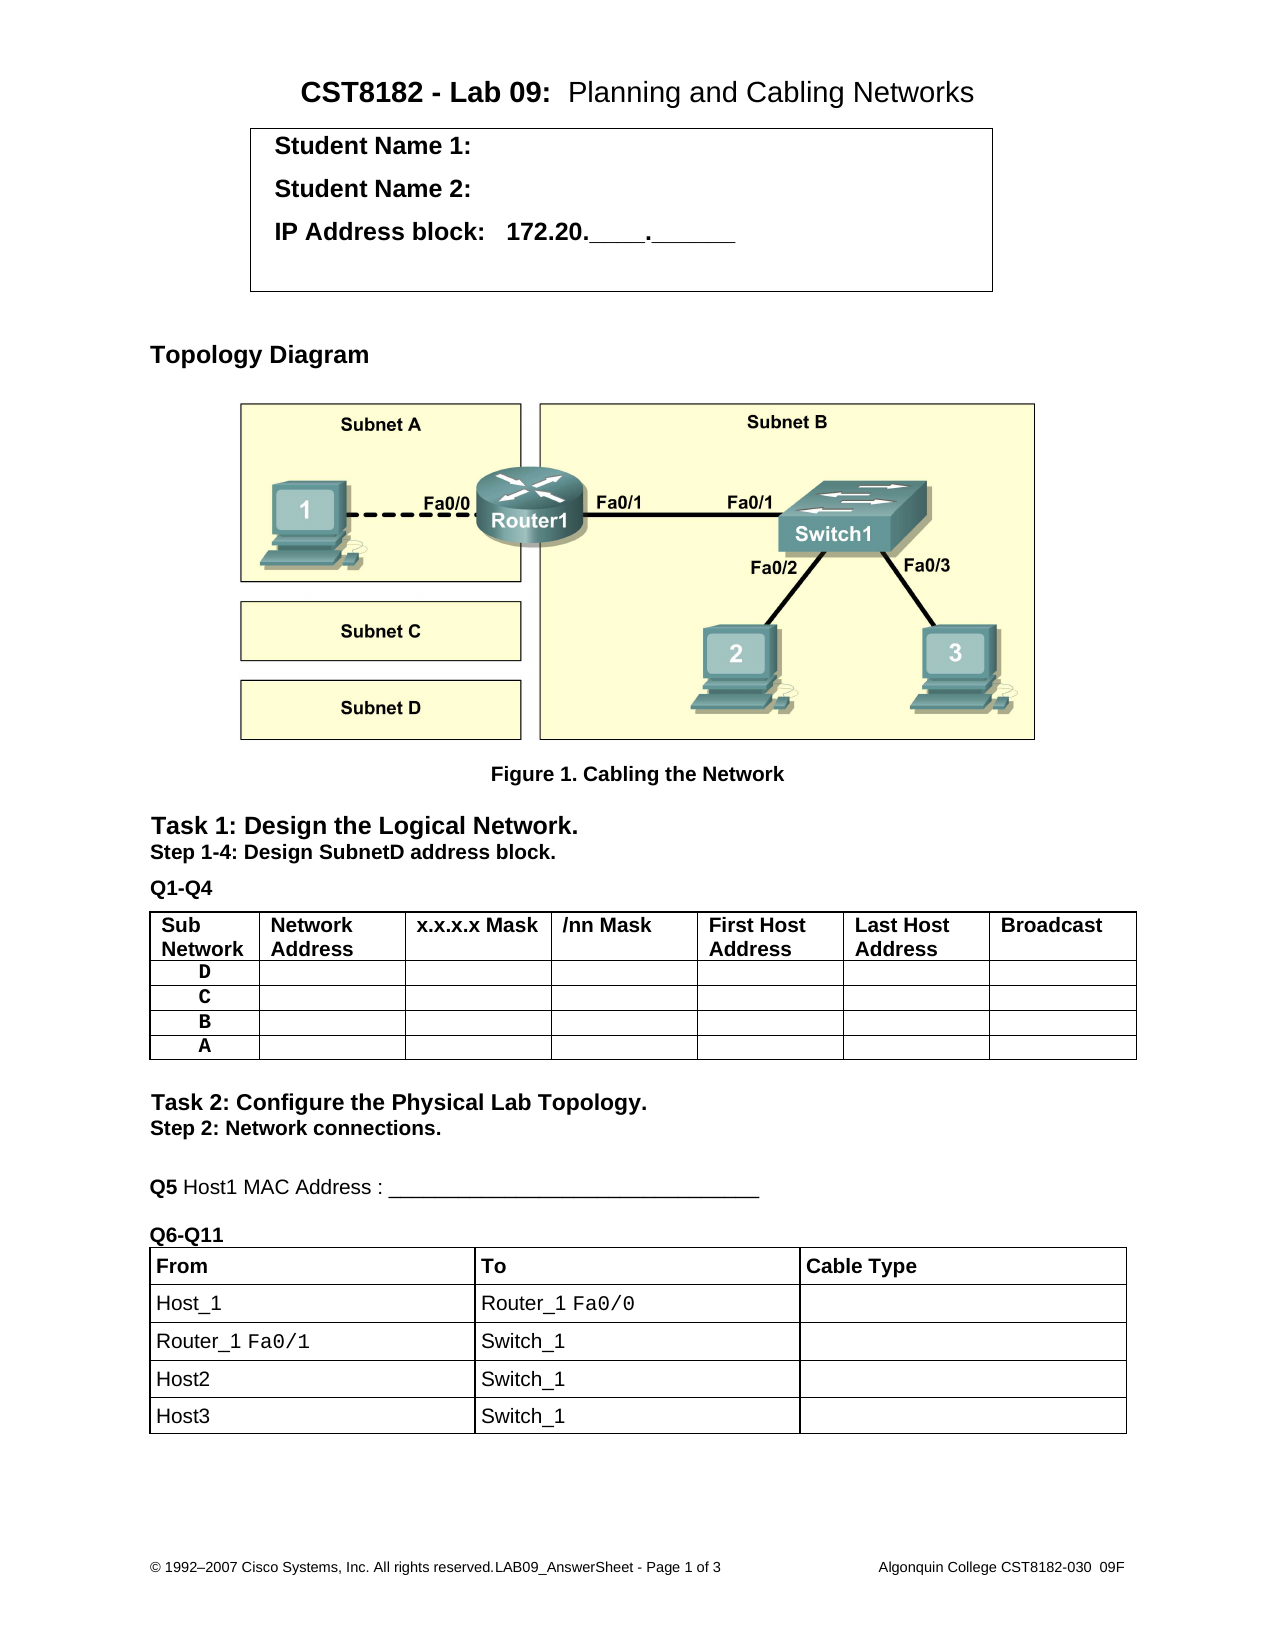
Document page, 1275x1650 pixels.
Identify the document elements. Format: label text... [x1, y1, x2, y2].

table_cell [552, 961, 697, 985]
text Figure 1. Cabling the Network [150, 762, 1125, 786]
table_cell [990, 961, 1136, 985]
table_cell C [151, 986, 259, 1010]
table_cell [698, 986, 843, 1010]
text Step 2: Network connections. [150, 1115, 1125, 1139]
table_cell [990, 1036, 1136, 1059]
table_cell [698, 1036, 843, 1059]
table_cell [844, 986, 989, 1010]
table_header From [151, 1248, 474, 1283]
text Q1-Q4 [150, 876, 1125, 899]
table_header Last Host Address [844, 913, 989, 960]
table_cell [260, 1011, 405, 1034]
table_header Network Address [260, 913, 405, 960]
table_cell [698, 961, 843, 985]
table_cell Switch_1 [476, 1398, 799, 1433]
table_cell [552, 1011, 697, 1034]
table_header Broadcast [990, 913, 1136, 960]
subtitle Task 1: Design the Logical Network. [151, 811, 1125, 839]
table_cell Host3 [151, 1398, 474, 1433]
table_cell [801, 1285, 1126, 1322]
text Student Name 1: [251, 129, 992, 159]
table_cell [844, 961, 989, 985]
table_cell D [151, 961, 259, 985]
table_cell [406, 986, 551, 1010]
table_cell [844, 1011, 989, 1034]
text Q5 Host1 MAC Address : ________________________________ [149, 1175, 1125, 1199]
table_cell [552, 1036, 697, 1059]
table_cell [406, 1036, 551, 1059]
table_cell [801, 1361, 1126, 1397]
table_cell [260, 986, 405, 1010]
table_cell [801, 1398, 1126, 1433]
table_cell Router_1 Fa0/0 [476, 1285, 799, 1322]
text Task 2: Configure the Physical Lab Topology. [151, 1089, 1125, 1115]
table_header x.x.x.x Mask [406, 913, 551, 960]
table_cell A [151, 1036, 259, 1059]
table_header /nn Mask [552, 913, 697, 960]
text Topology Diagram [150, 340, 1125, 369]
text Q6-Q11 [149, 1223, 1125, 1247]
table_cell [406, 1011, 551, 1034]
table_header To [476, 1248, 799, 1283]
table_cell Host2 [151, 1361, 474, 1397]
text IP Address block: 172.20.____.______ [251, 214, 992, 246]
text Student Name 2: [251, 171, 992, 203]
table_cell [260, 1036, 405, 1059]
text Step 1-4: Design SubnetD address block. [150, 839, 1125, 863]
table_cell [801, 1323, 1126, 1360]
table_cell [844, 1036, 989, 1059]
table_cell [406, 961, 551, 985]
table_cell [990, 1011, 1136, 1034]
table_cell Switch_1 [476, 1361, 799, 1397]
table_header First Host Address [698, 913, 843, 960]
table_cell [552, 986, 697, 1010]
picture [239, 402, 1036, 741]
table_cell Router_1 Fa0/1 [151, 1323, 474, 1360]
table_cell Host_1 [151, 1285, 474, 1322]
table_header Cable Type [801, 1248, 1126, 1283]
table_header Sub Network [151, 913, 259, 960]
table_cell [698, 1011, 843, 1034]
table_cell B [151, 1011, 259, 1034]
table_cell [990, 986, 1136, 1010]
table_cell Switch_1 [476, 1323, 799, 1360]
table_cell [260, 961, 405, 985]
